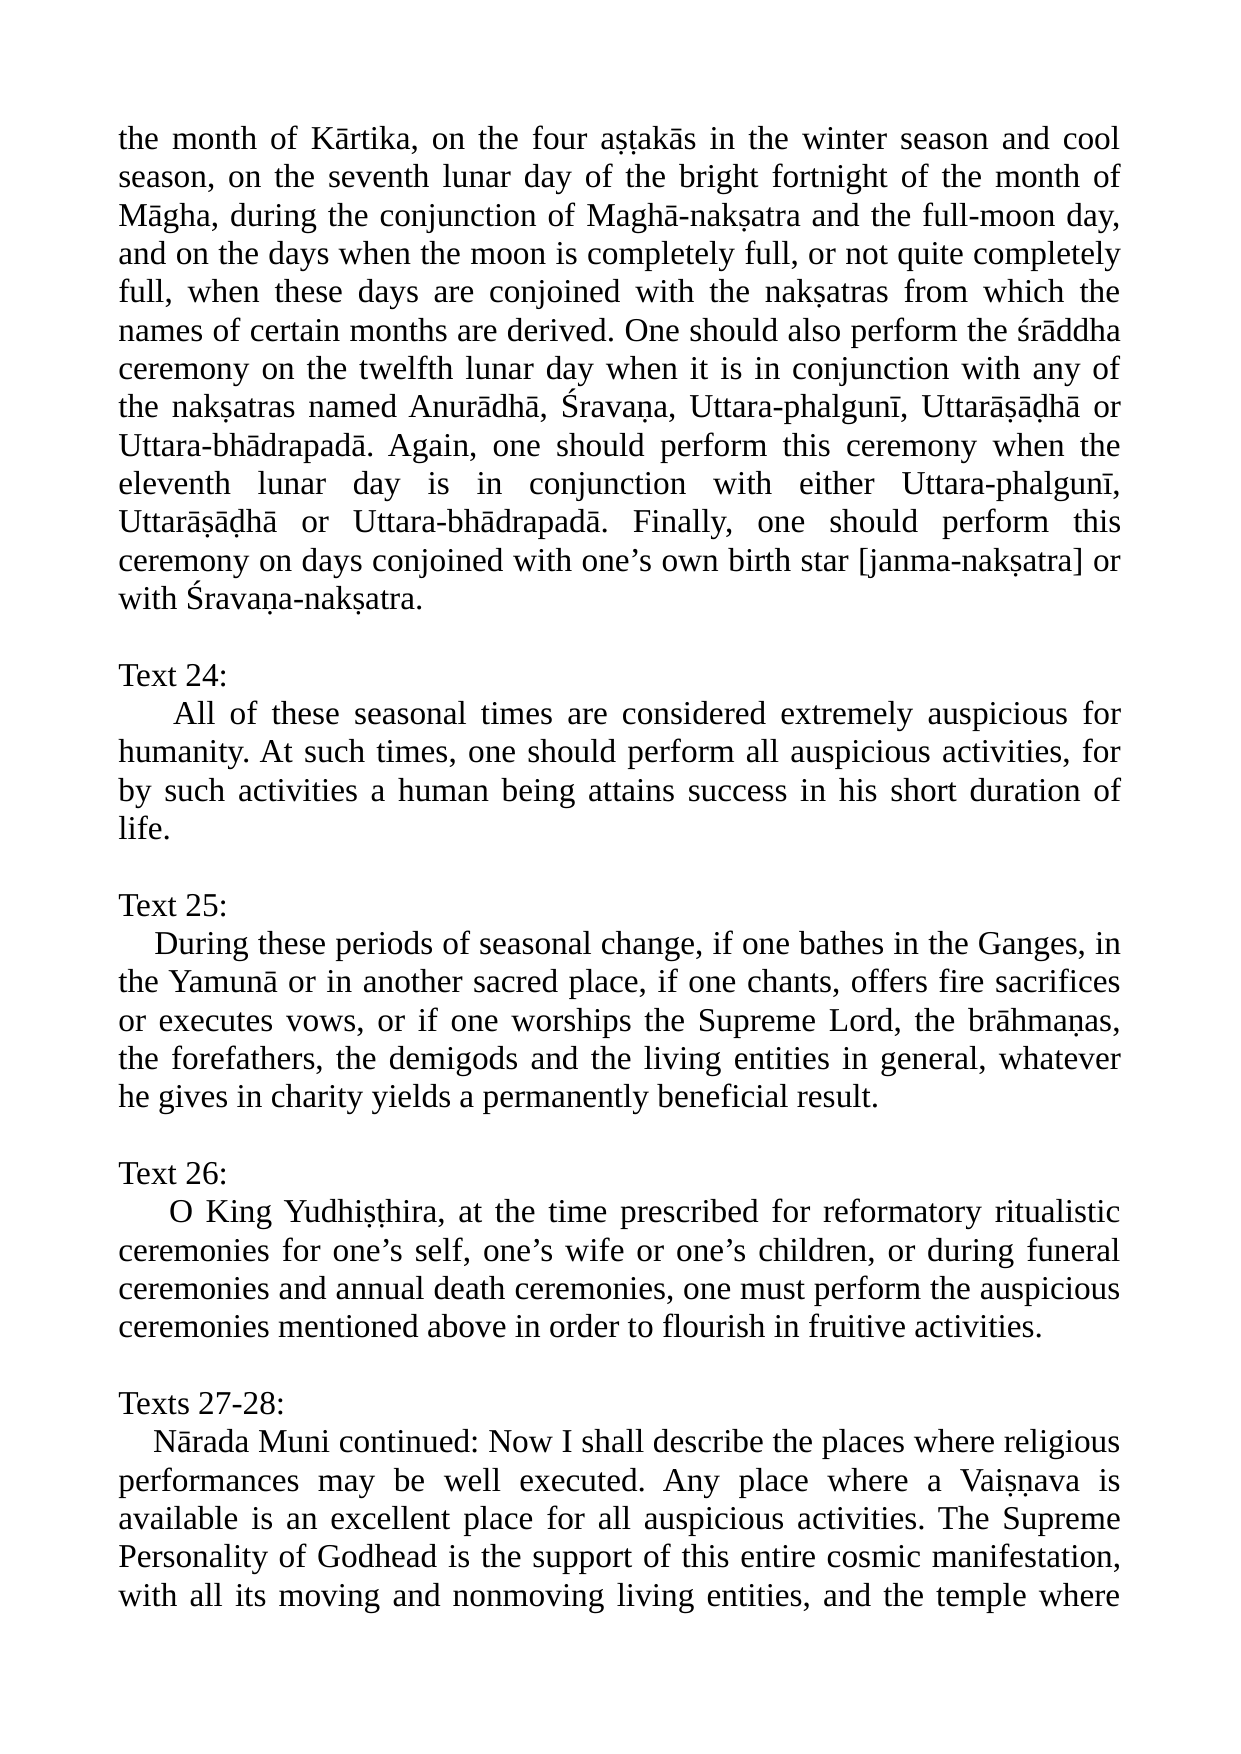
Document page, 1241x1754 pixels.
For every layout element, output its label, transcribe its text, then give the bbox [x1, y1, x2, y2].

text Text 24: [118, 655, 1122, 693]
text Nārada Muni continued: Now I shall describe the places where religious performances may be well executed. Any place where a Vaiṣṇava is available is an excellent place for all auspicious activities. The Supreme Personality of Godhead is the support of this entire cosmic manifestation, with all its moving and nonmoving living entities, and the temple where [118, 1421, 1122, 1613]
text All of these seasonal times are considered extremely auspicious for humanity. At such times, one should perform all auspicious activities, for by such activities a human being attains success in his short duration of life. [118, 693, 1122, 846]
text Texts 27-28: [118, 1383, 1122, 1421]
text O King Yudhiṣṭhira, at the time prescribed for reformatory ritualistic ceremonies for one’s self, one’s wife or one’s children, or during funeral ceremonies and annual death ceremonies, one must perform the auspicious ceremonies mentioned above in order to flourish in fruitive activities. [118, 1191, 1122, 1345]
text Text 26: [118, 1153, 1122, 1191]
text the month of Kārtika, on the four aṣṭakās in the winter season and cool season, on the seventh lunar day of the bright fortnight of the month of Māgha, during the conjunction of Maghā-nakṣatra and the full-moon day, and on the days when the moon is completely full, or not quite completely full, when these days are conjoined with the nakṣatras from which the names of certain months are derived. One should also perform the śrāddha ceremony on the twelfth lunar day when it is in conjunction with any of the nakṣatras named Anurādhā, Śravaṇa, Uttara-phalgunī, Uttarāṣāḍhā or Uttara-bhādrapadā. Again, one should perform this ceremony when the eleventh lunar day is in conjunction with either Uttara-phalgunī, Uttarāṣāḍhā or Uttara-bhādrapadā. Finally, one should perform this ceremony on days conjoined with one’s own birth star [janma-nakṣatra] or with Śravaṇa-nakṣatra. [118, 118, 1122, 616]
text During these periods of seasonal change, if one bathes in the Ganges, in the Yamunā or in another sacred place, if one chants, offers fire sacrifices or executes vows, or if one worships the Supreme Lord, the brāhmaṇas, the forefathers, the demigods and the living entities in general, whatever he gives in charity yields a permanently beneficial result. [118, 923, 1122, 1115]
text Text 25: [118, 885, 1122, 923]
